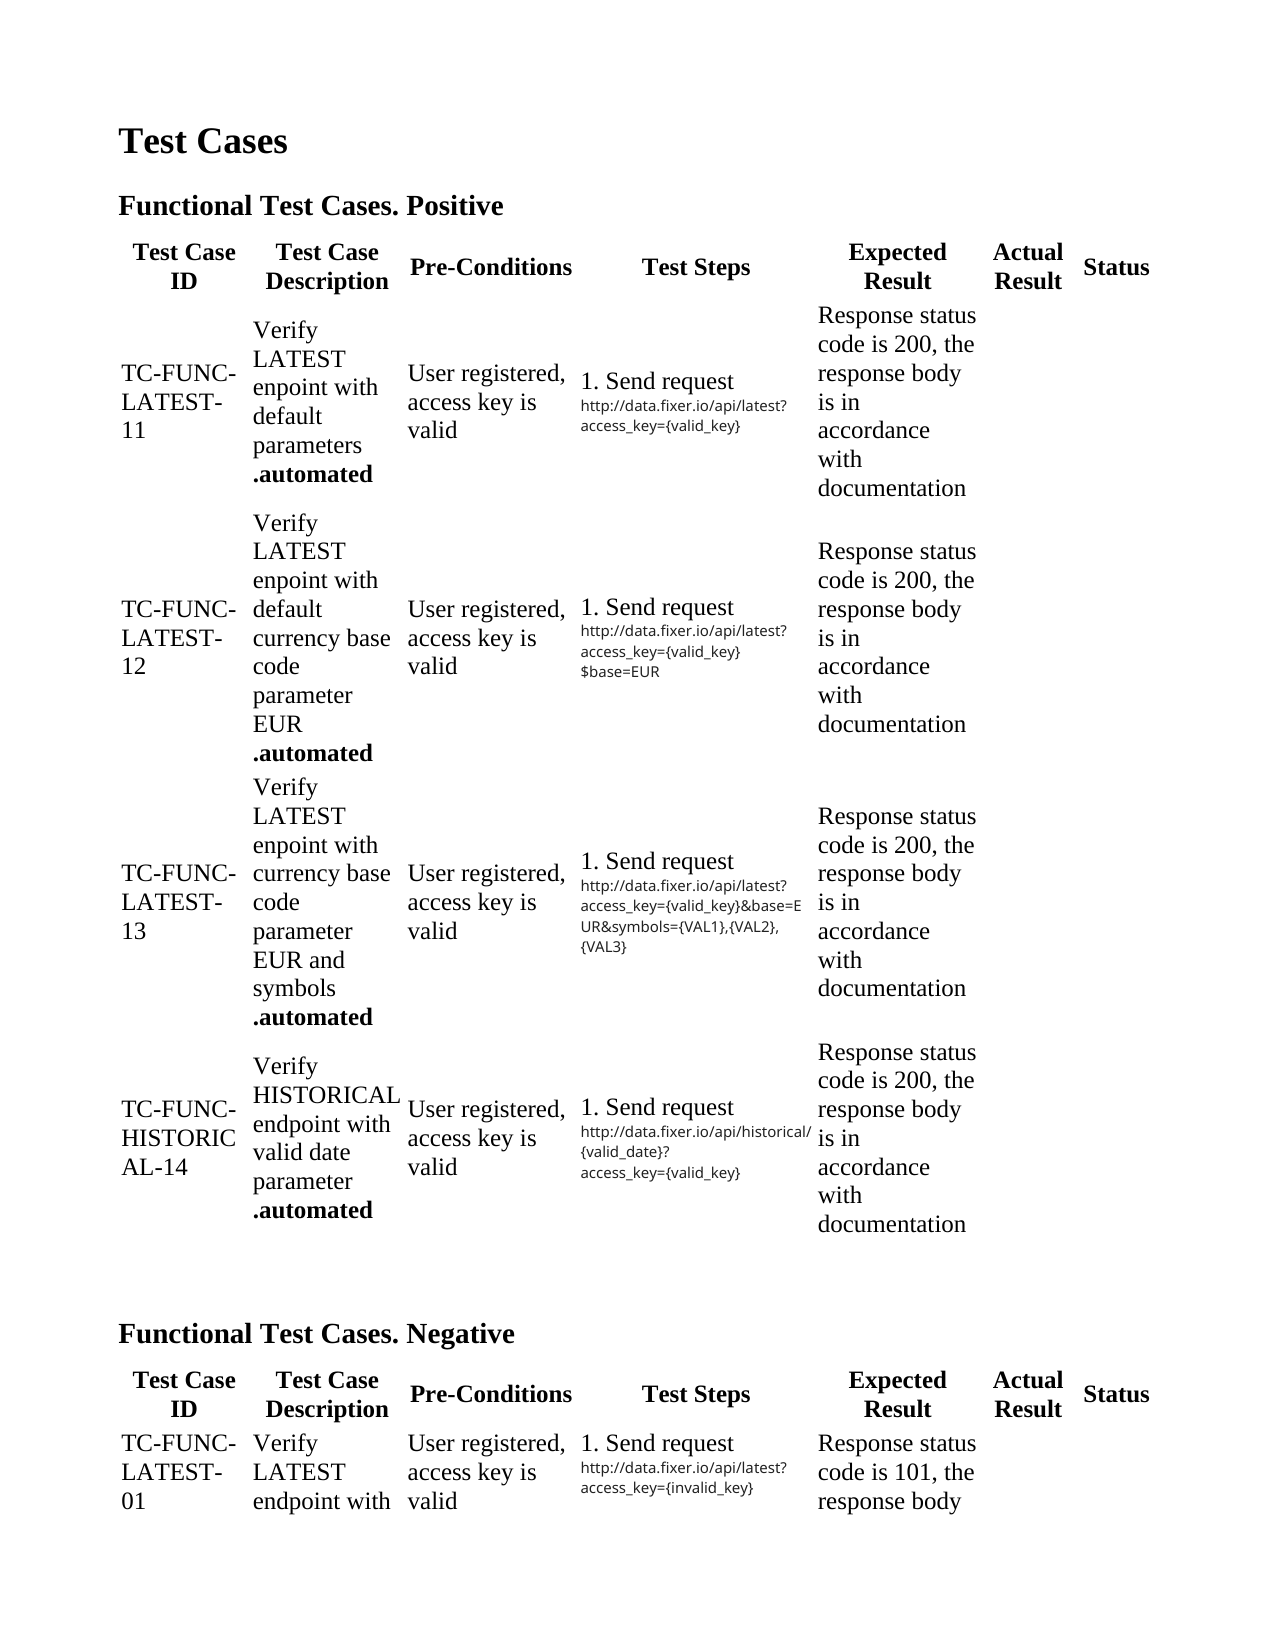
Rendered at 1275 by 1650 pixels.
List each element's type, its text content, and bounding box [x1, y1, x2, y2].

table_cell 1. Send request http://data.fixer.io/api/latest?access_key={valid_key}&base=EUR&symbols={VAL1},{VAL2},{VAL3} [578, 769, 815, 1034]
table_cell [981, 769, 1076, 1034]
table_cell [981, 505, 1076, 769]
table_cell Verify LATEST enpoint with currency base code parameter EUR and symbols .automated [250, 769, 404, 1034]
table_cell Verify LATEST endpoint with [250, 1426, 404, 1518]
table_header Actual Result [981, 1362, 1076, 1426]
table_cell TC-FUNC-HISTORICAL-14 [118, 1034, 250, 1241]
table_cell User registered, access key is valid [405, 1426, 577, 1518]
table_cell 1. Send request http://data.fixer.io/api/latest?access_key={valid_key} [578, 298, 815, 505]
table_header Test Case Description [250, 234, 404, 298]
table_cell [981, 1426, 1076, 1518]
table_cell [1076, 505, 1157, 769]
table_cell [981, 1034, 1076, 1241]
table_cell Verify HISTORICAL endpoint with valid date parameter .automated [250, 1034, 404, 1241]
table_header Expected Result [815, 234, 981, 298]
table_cell [1076, 769, 1157, 1034]
table_cell Response status code is 101, the response body [815, 1426, 981, 1518]
table_header Test Steps [578, 234, 815, 298]
table_header Pre-Conditions [405, 234, 577, 298]
table_header Test Case ID [118, 234, 250, 298]
table_cell [1076, 1426, 1157, 1518]
table_cell TC-FUNC-LATEST-12 [118, 505, 250, 769]
table_cell Response status code is 200, the response body is in accordance with documentation [815, 1034, 981, 1241]
table_cell Response status code is 200, the response body is in accordance with documentation [815, 769, 981, 1034]
table_cell User registered, access key is valid [405, 298, 577, 505]
table_header Expected Result [815, 1362, 981, 1426]
table_cell User registered, access key is valid [405, 1034, 577, 1241]
table_header Test Case ID [118, 1362, 250, 1426]
table_cell [1076, 1034, 1157, 1241]
table_header Pre-Conditions [405, 1362, 577, 1426]
table_cell TC-FUNC-LATEST-11 [118, 298, 250, 505]
table_header Actual Result [981, 234, 1076, 298]
table_cell User registered, access key is valid [405, 769, 577, 1034]
table_cell 1. Send request http://data.fixer.io/api/latest?access_key={valid_key}$base=EUR [578, 505, 815, 769]
table_header Status [1076, 234, 1157, 298]
table_cell 1. Send request http://data.fixer.io/api/historical/{valid_date}?access_key={valid_key} [578, 1034, 815, 1241]
table_cell TC-FUNC-LATEST-01 [118, 1426, 250, 1518]
subtitle Test Cases [118, 118, 1157, 161]
table_cell User registered, access key is valid [405, 505, 577, 769]
table_cell Response status code is 200, the response body is in accordance with documentation [815, 298, 981, 505]
table_cell TC-FUNC-LATEST-13 [118, 769, 250, 1034]
table_cell Verify LATEST enpoint with default currency base code parameter EUR .automated [250, 505, 404, 769]
table_cell Verify LATEST enpoint with default parameters .automated [250, 298, 404, 505]
table_cell [981, 298, 1076, 505]
table_header Test Case Description [250, 1362, 404, 1426]
table_cell Response status code is 200, the response body is in accordance with documentation [815, 505, 981, 769]
table_cell [1076, 298, 1157, 505]
table_header Status [1076, 1362, 1157, 1426]
table_header Test Steps [578, 1362, 815, 1426]
table_cell 1. Send request http://data.fixer.io/api/latest?access_key={invalid_key} [578, 1426, 815, 1518]
subtitle Functional Test Cases. Negative [118, 1316, 1157, 1350]
subtitle Functional Test Cases. Positive [118, 188, 1157, 222]
